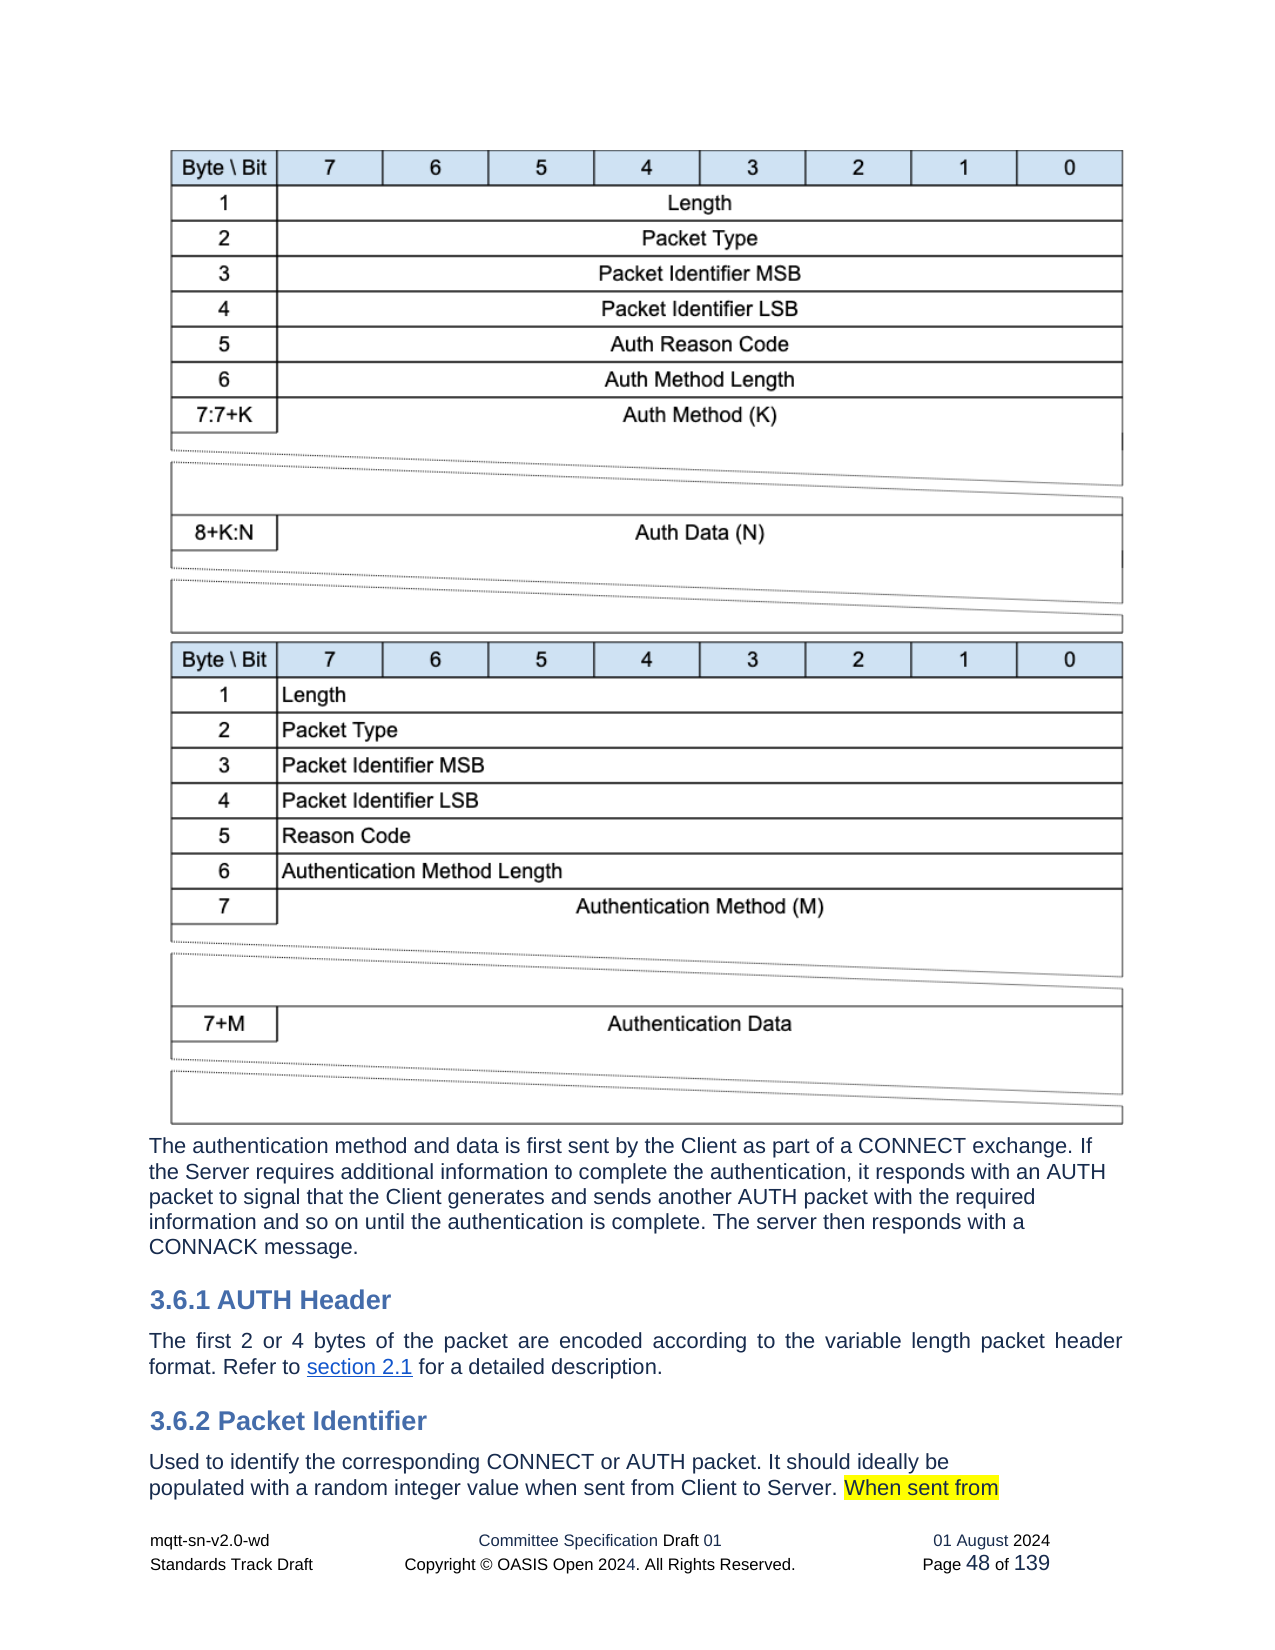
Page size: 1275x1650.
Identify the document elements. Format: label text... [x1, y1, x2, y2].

subtitle 3.6.2 Packet Identifier [150, 1405, 1124, 1436]
picture [148, 641, 1124, 1125]
picture [148, 150, 1124, 634]
text Used to identify the corresponding CONNECT or AUTH packet. It should ideally be populated with a random integer value when sent from Client to Server. When sent from [148, 1449, 1022, 1500]
text The authentication method and data is first sent by the Client as part of a CONNECT exchange. If the Server requires additional information to complete the authentication, it responds with an AUTH packet to signal that the Client generates and sends another AUTH packet with the required information and so on until the authentication is complete. The server then responds with a CONNACK message. [148, 1133, 1124, 1259]
subtitle 3.6.1 AUTH Header [150, 1284, 1124, 1316]
text The first 2 or 4 bytes of the packet are encoded according to the variable length packet header format. Refer to section 2.1 for a detailed description. [148, 1328, 1124, 1379]
